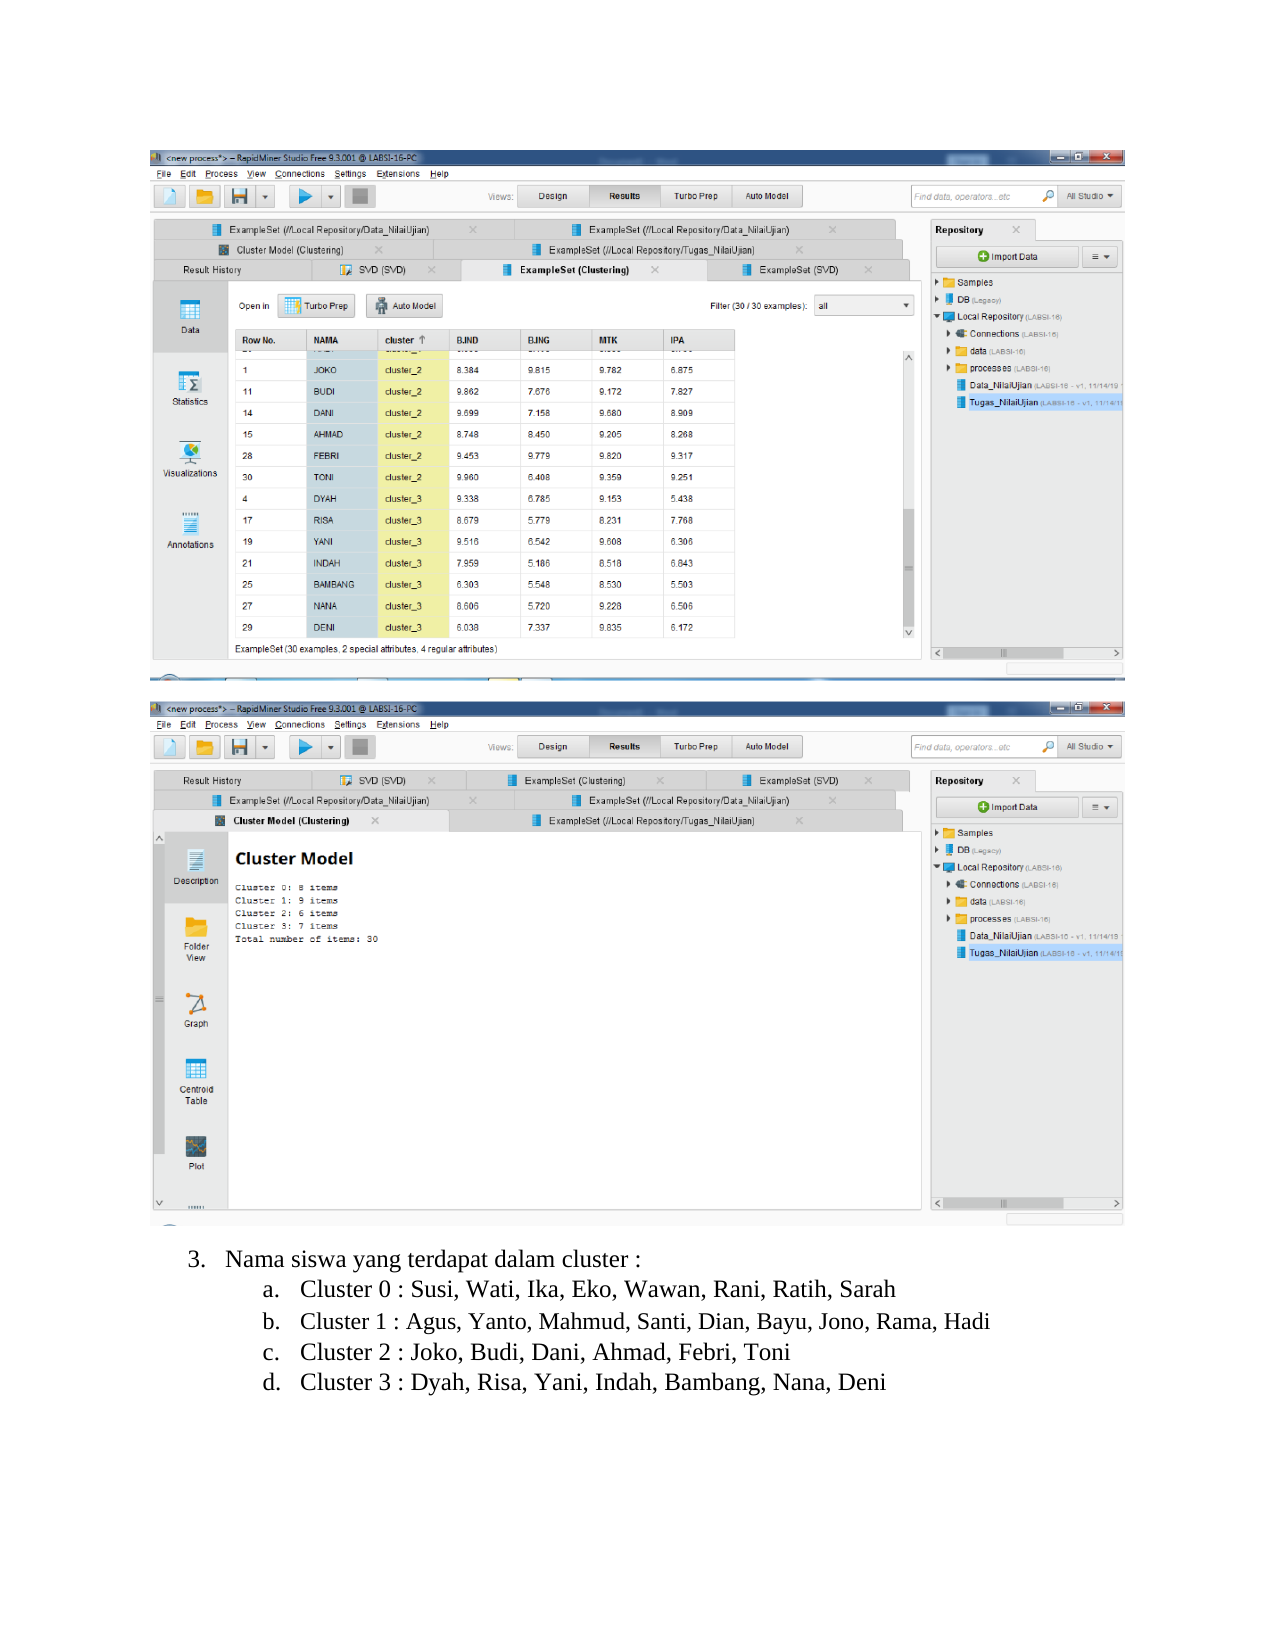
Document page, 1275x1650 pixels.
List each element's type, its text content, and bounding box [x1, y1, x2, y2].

list Cluster 1 : Agus, Yanto, Mahmud, Santi, Dian, Bayu, Jono, Rama, Hadi [262, 1307, 1125, 1334]
list Nama siswa yang terdapat dalam cluster : [187, 1244, 1125, 1272]
picture [150, 150, 1125, 1226]
list Cluster 0 : Susi, Wati, Ika, Eko, Wawan, Rani, Ratih, Sarah [262, 1274, 1125, 1303]
list Cluster 3 : Dyah, Risa, Yani, Indah, Bambang, Nana, Deni [262, 1367, 1125, 1396]
list Cluster 2 : Joko, Budi, Dani, Ahmad, Febri, Toni [262, 1337, 1125, 1365]
